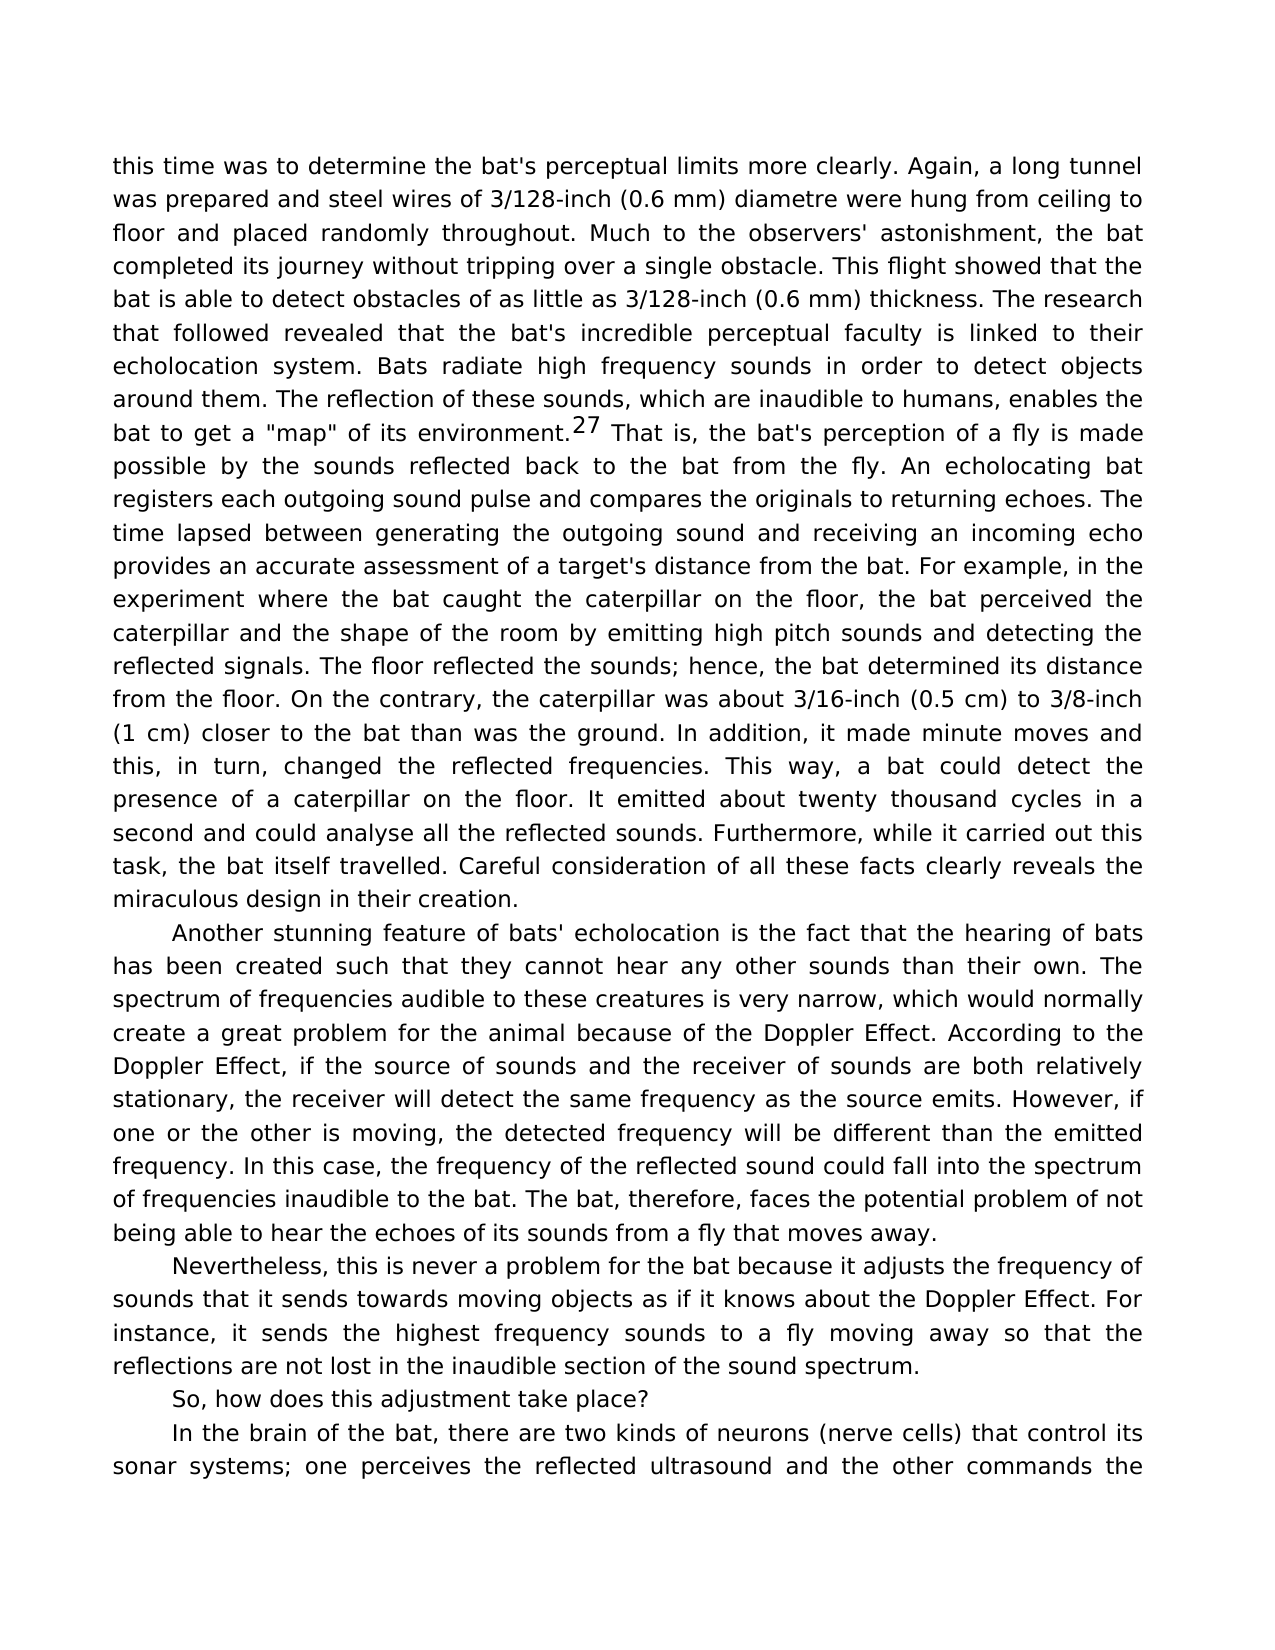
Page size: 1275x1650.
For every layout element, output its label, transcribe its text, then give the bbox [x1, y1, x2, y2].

text In the brain of the bat, there are two kinds of neurons (nerve cells) that control its sonar systems; one perceives the reflected ultrasound and the other commands the [112, 1414, 1145, 1481]
text So, how does this adjustment take place? [112, 1381, 1145, 1414]
text this time was to determine the bat's perceptual limits more clearly. Again, a long tunnel was prepared and steel wires of 3/128-inch (0.6 mm) diametre were hung from ceiling to floor and placed randomly throughout. Much to the observers' astonishment, the bat completed its journey without tripping over a single obstacle. This flight showed that the bat is able to detect obstacles of as little as 3/128-inch (0.6 mm) thickness. The research that followed revealed that the bat's incredible perceptual faculty is linked to their echolocation system. Bats radiate high frequency sounds in order to detect objects around them. The reflection of these sounds, which are inaudible to humans, enables the bat to get a "map" of its environment.27 That is, the bat's perception of a fly is made possible by the sounds reflected back to the bat from the fly. An echolocating bat registers each outgoing sound pulse and compares the originals to returning echoes. The time lapsed between generating the outgoing sound and receiving an incoming echo provides an accurate assessment of a target's distance from the bat. For example, in the experiment where the bat caught the caterpillar on the floor, the bat perceived the caterpillar and the shape of the room by emitting high pitch sounds and detecting the reflected signals. The floor reflected the sounds; hence, the bat determined its distance from the floor. On the contrary, the caterpillar was about 3/16-inch (0.5 cm) to 3/8-inch (1 cm) closer to the bat than was the ground. In addition, it made minute moves and this, in turn, changed the reflected frequencies. This way, a bat could detect the presence of a caterpillar on the floor. It emitted about twenty thousand cycles in a second and could analyse all the reflected sounds. Furthermore, while it carried out this task, the bat itself travelled. Careful consideration of all these facts clearly reveals the miraculous design in their creation. [112, 148, 1145, 914]
text Another stunning feature of bats' echolocation is the fact that the hearing of bats has been created such that they cannot hear any other sounds than their own. The spectrum of frequencies audible to these creatures is very narrow, which would normally create a great problem for the animal because of the Doppler Effect. According to the Doppler Effect, if the source of sounds and the receiver of sounds are both relatively stationary, the receiver will detect the same frequency as the source emits. However, if one or the other is moving, the detected frequency will be different than the emitted frequency. In this case, the frequency of the reflected sound could fall into the spectrum of frequencies inaudible to the bat. The bat, therefore, faces the potential problem of not being able to hear the echoes of its sounds from a fly that moves away. [112, 914, 1145, 1248]
text Nevertheless, this is never a problem for the bat because it adjusts the frequency of sounds that it sends towards moving objects as if it knows about the Doppler Effect. For instance, it sends the highest frequency sounds to a fly moving away so that the reflections are not lost in the inaudible section of the sound spectrum. [112, 1248, 1145, 1381]
